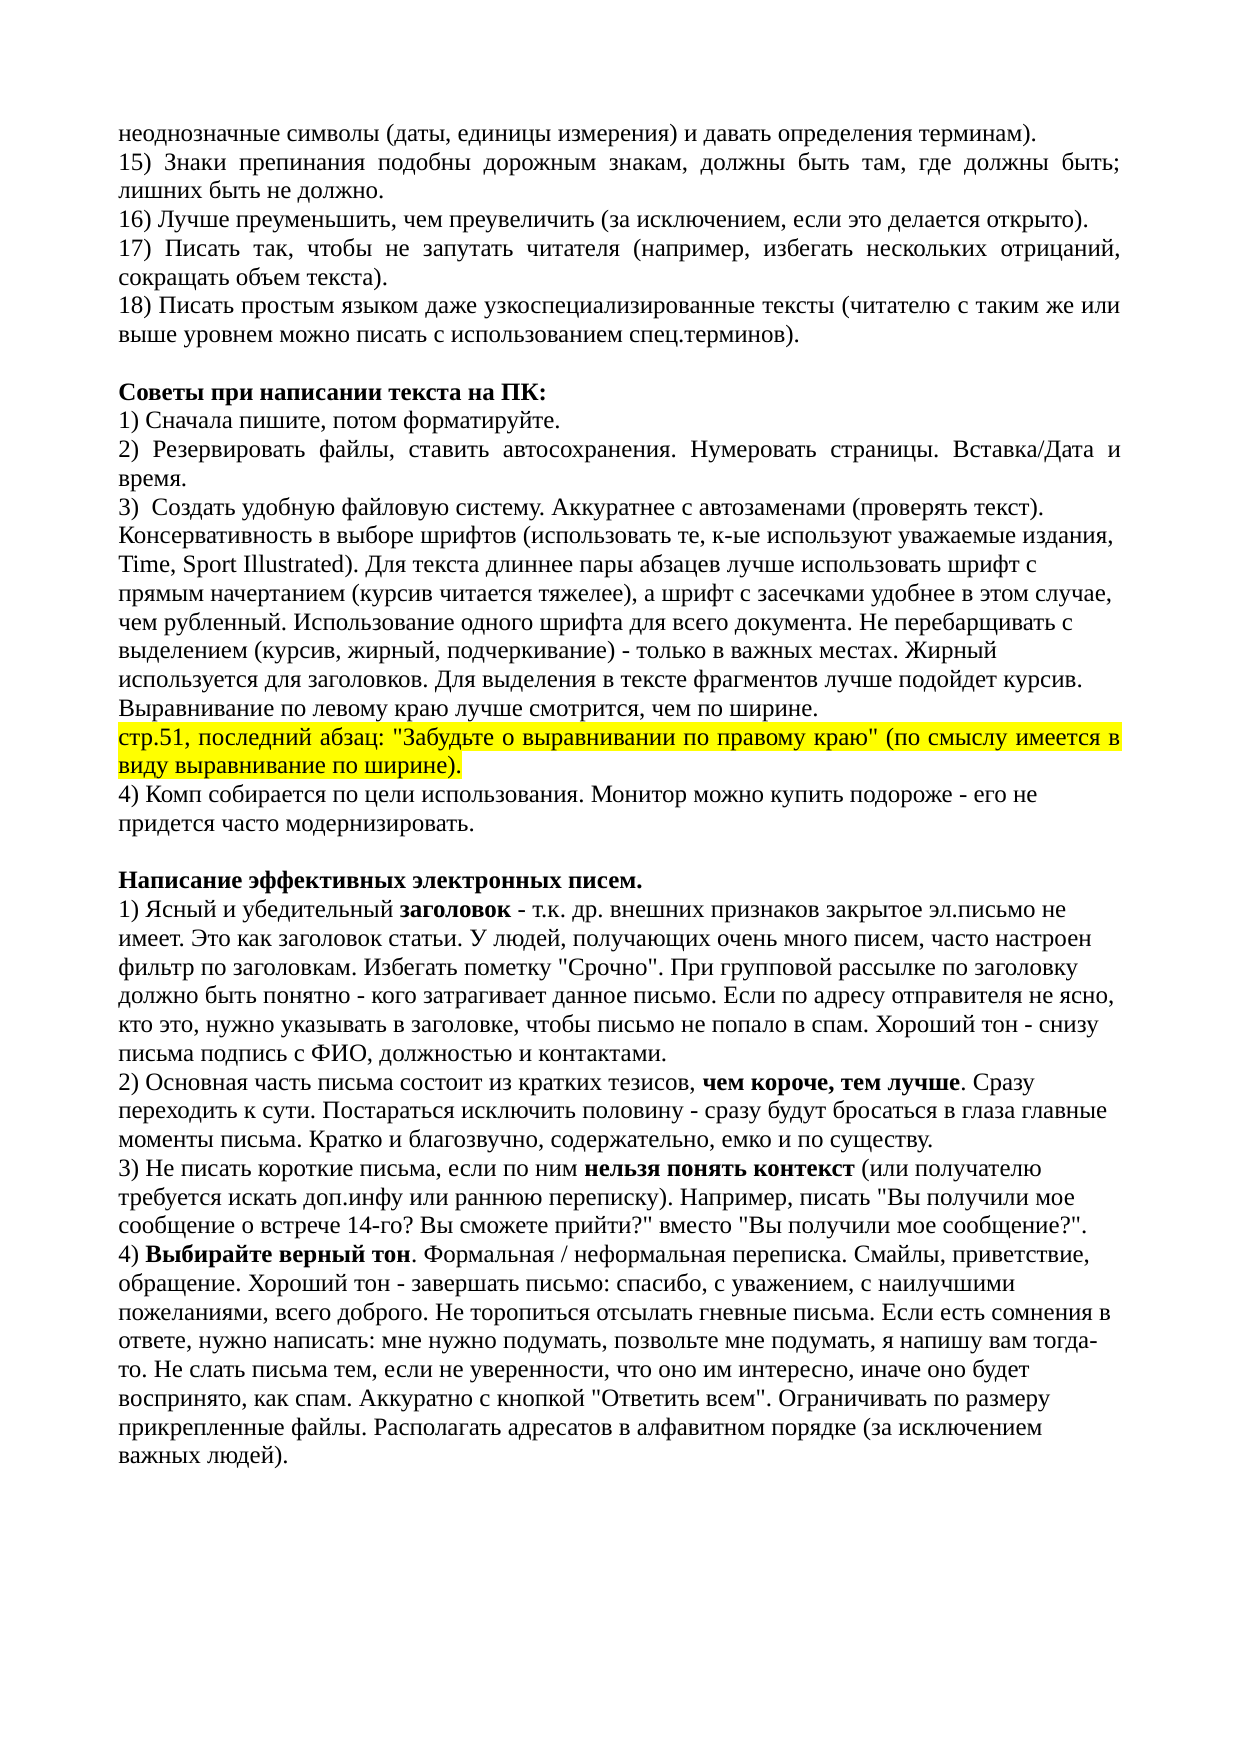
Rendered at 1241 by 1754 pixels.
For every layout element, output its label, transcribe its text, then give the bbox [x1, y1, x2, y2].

text 18) Писать простым языком даже узкоспециализированные тексты (читателю с таким же или выше уровнем можно писать с использованием спец.терминов). [118, 291, 1122, 348]
text 15) Знаки препинания подобны дорожным знакам, должны быть там, где должны быть; лишних быть не должно. [118, 147, 1122, 204]
text 17) Писать так, чтобы не запутать читателя (например, избегать нескольких отрицаний, сокращать объем текста). [118, 233, 1122, 291]
text 3) Создать удобную файловую систему. Аккуратнее с автозаменами (проверять текст). Консервативность в выборе шрифтов (использовать те, к-ые используют уважаемые издания, Time, Sport Illustrated). Для текста длиннее пары абзацев лучше использовать шрифт с прямым начертанием (курсив читается тяжелее), а шрифт с засечками удобнее в этом случае, чем рубленный. Использование одного шрифта для всего документа. Не перебарщивать с выделением (курсив, жирный, подчеркивание) - только в важных местах. Жирный используется для заголовков. Для выделения в тексте фрагментов лучше подойдет курсив. Выравнивание по левому краю лучше смотрится, чем по ширине. [118, 492, 1122, 722]
text Советы при написании текста на ПК: [118, 377, 1122, 406]
text 4) Выбирайте верный тон. Формальная / неформальная переписка. Смайлы, приветствие, обращение. Хороший тон - завершать письмо: спасибо, с уважением, с наилучшими пожеланиями, всего доброго. Не торопиться отсылать гневные письма. Если есть сомнения в ответе, нужно написать: мне нужно подумать, позвольте мне подумать, я напишу вам тогда-то. Не слать письма тем, если не уверенности, что оно им интересно, иначе оно будет воспринято, как спам. Аккуратно с кнопкой "Ответить всем". Ограничивать по размеру прикрепленные файлы. Располагать адресатов в алфавитном порядке (за исключением важных людей). [118, 1239, 1122, 1469]
text 1) Ясный и убедительный заголовок - т.к. др. внешних признаков закрытое эл.письмо не имеет. Это как заголовок статьи. У людей, получающих очень много писем, часто настроен фильтр по заголовкам. Избегать пометку "Срочно". При групповой рассылке по заголовку должно быть понятно - кого затрагивает данное письмо. Если по адресу отправителя не ясно, кто это, нужно указывать в заголовке, чтобы письмо не попало в спам. Хороший тон - снизу письма подпись с ФИО, должностью и контактами. [118, 894, 1122, 1067]
text 16) Лучше преуменьшить, чем преувеличить (за исключением, если это делается открыто). [118, 204, 1122, 233]
text 2) Основная часть письма состоит из кратких тезисов, чем короче, тем лучше. Сразу переходить к сути. Постараться исключить половину - сразу будут бросаться в глаза главные моменты письма. Кратко и благозвучно, содержательно, емко и по существу. [118, 1067, 1122, 1153]
text 1) Сначала пишите, потом форматируйте. [118, 406, 1122, 434]
text 3) Не писать короткие письма, если по ним нельзя понять контекст (или получателю требуется искать доп.инфу или раннюю переписку). Например, писать "Вы получили мое сообщение о встрече 14-го? Вы сможете прийти?" вместо "Вы получили мое сообщение?". [118, 1153, 1122, 1239]
text 2) Резервировать файлы, ставить автосохранения. Нумеровать страницы. Вставка/Дата и время. [118, 434, 1122, 492]
text Написание эффективных электронных писем. [118, 866, 1122, 894]
text 4) Комп собирается по цели использования. Монитор можно купить подороже - его не придется часто модернизировать. [118, 779, 1122, 837]
text неоднозначные символы (даты, единицы измерения) и давать определения терминам). [118, 118, 1122, 147]
text стр.51, последний абзац: "Забудьте о выравнивании по правому краю" (по смыслу имеется в виду выравнивание по ширине). [118, 722, 1122, 779]
